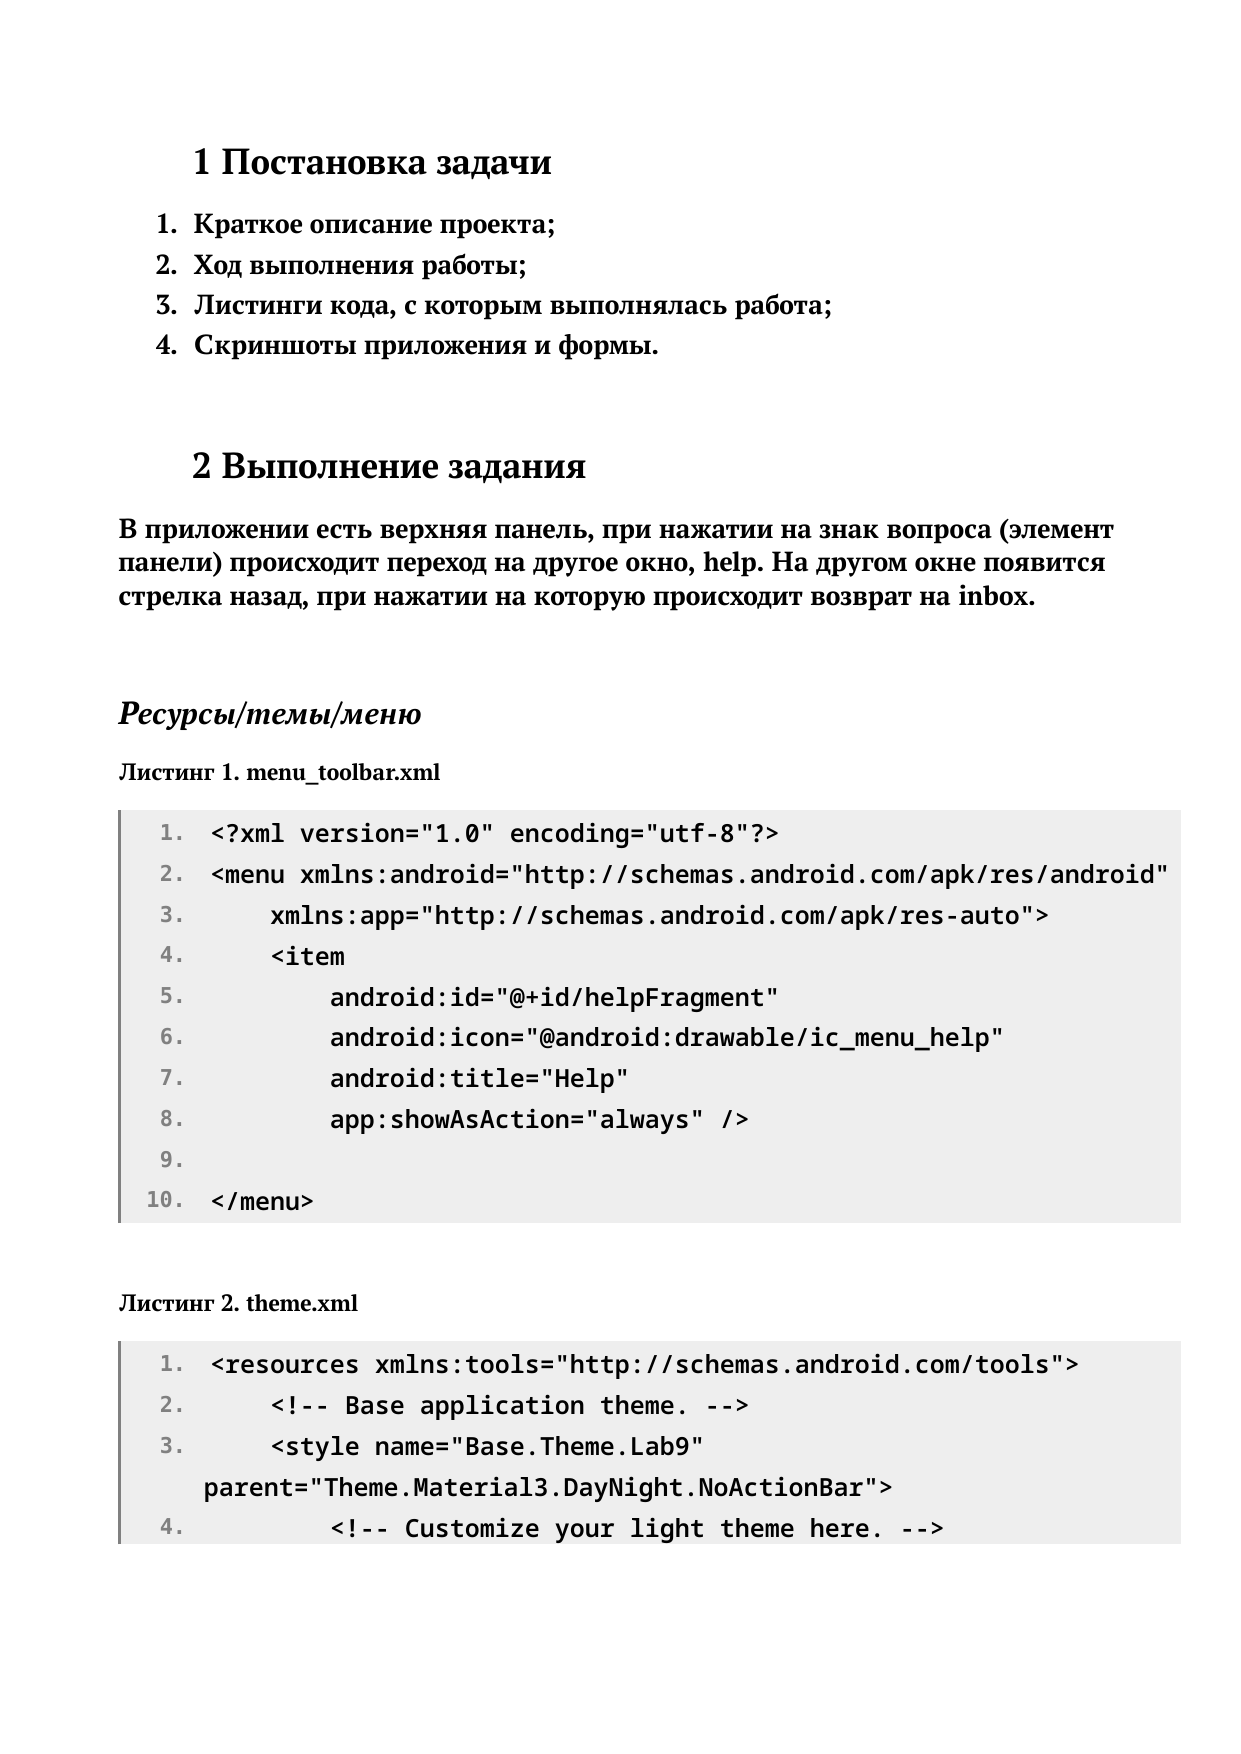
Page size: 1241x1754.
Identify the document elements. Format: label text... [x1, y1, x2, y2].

subtitle 1 Постановка задачи [118, 139, 1181, 183]
list <resources xmlns:tools="http://schemas.android.com/tools"> [121, 1341, 1181, 1381]
list Листинги кода, с которым выполнялась работа; [156, 287, 1181, 321]
list android:title="Help" [121, 1055, 1181, 1095]
list <style name="Base.Theme.Lab9" parent="Theme.Material3.DayNight.NoActionBar"> [121, 1423, 1181, 1503]
subtitle 2 Выполнение задания [118, 443, 1181, 487]
list <?xml version="1.0" encoding="utf-8"?> [121, 810, 1181, 850]
list Ход выполнения работы; [156, 247, 1181, 280]
list Скриншоты приложения и формы. [156, 327, 1181, 361]
list android:icon="@android:drawable/ic_menu_help" [121, 1014, 1181, 1054]
list <menu xmlns:android="http://schemas.android.com/apk/res/android" [121, 851, 1181, 891]
text Листинг 2. theme.xml [118, 1288, 1181, 1317]
text Листинг 1. menu_toolbar.xml [118, 757, 1181, 786]
list app:showAsAction="always" /> [121, 1096, 1181, 1136]
list <!-- Base application theme. --> [121, 1382, 1181, 1422]
list <!-- Customize your light theme here. --> [121, 1504, 1181, 1544]
list </menu> [121, 1177, 1181, 1223]
list <item [121, 932, 1181, 972]
list Краткое описание проекта; [156, 207, 1181, 240]
list xmlns:app="http://schemas.android.com/apk/res-auto"> [121, 892, 1181, 932]
subtitle Ресурсы/темы/меню [118, 693, 1181, 732]
text В приложении есть верхняя панель, при нажатии на знак вопроса (элемент панели) происходит переход на другое окно, help. На другом окне появится стрелка назад, при нажатии на которую происходит возврат на inbox. [118, 511, 1181, 611]
list android:id="@+id/helpFragment" [121, 973, 1181, 1013]
